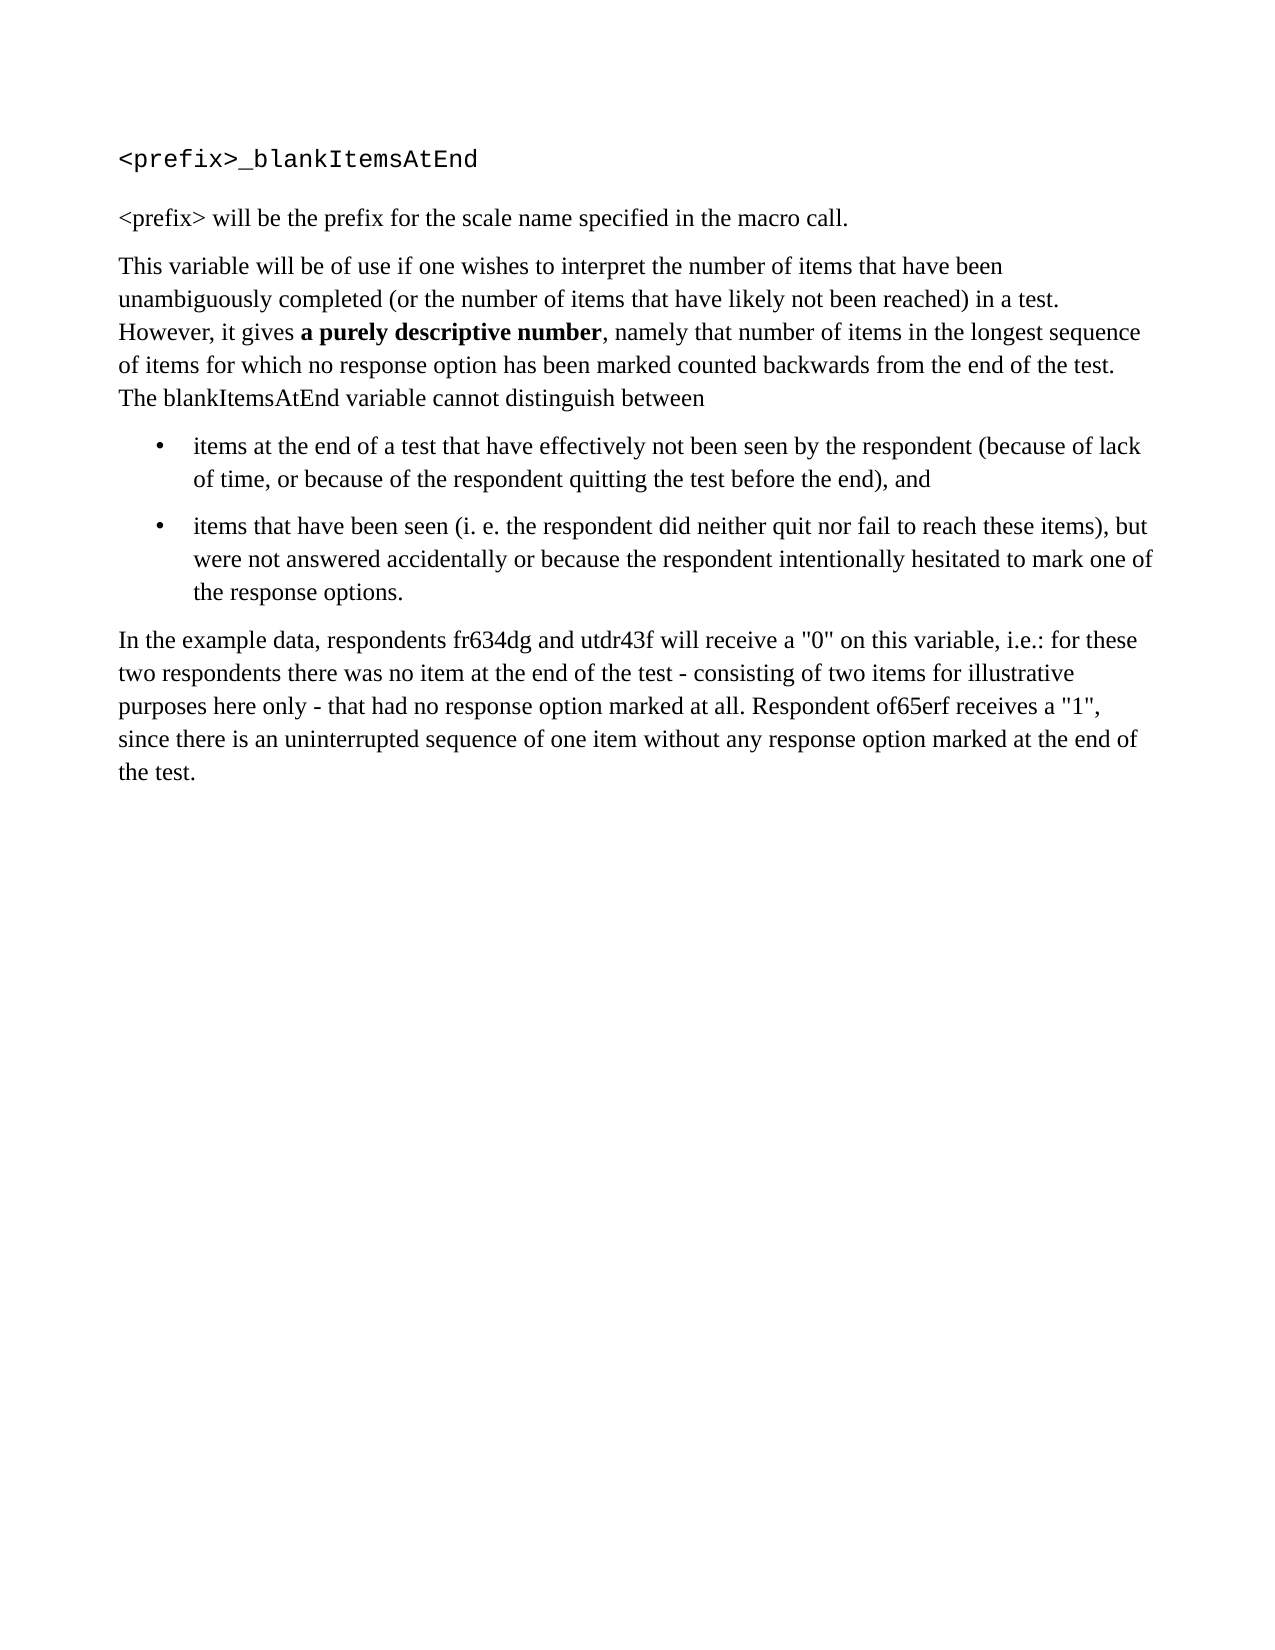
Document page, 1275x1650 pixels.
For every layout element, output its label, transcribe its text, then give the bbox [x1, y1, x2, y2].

text <prefix>_blankItemsAtEnd [118, 147, 1157, 175]
list items at the end of a test that have effectively not been seen by the respondent (because of lack of time, or because of the respondent quitting the test before the end), and [156, 431, 1157, 493]
text <prefix> will be the prefix for the scale name specified in the macro call. [118, 203, 1157, 232]
text In the example data, respondents fr634dg and utdr43f will receive a "0" on this variable, i.e.: for these two respondents there was no item at the end of the test - consisting of two items for illustrative purposes here only - that had no response option marked at all. Respondent of65erf receives a "1", since there is an uninterrupted sequence of one item without any response option marked at the end of the test. [118, 625, 1157, 786]
text This variable will be of use if one wishes to interpret the number of items that have been unambiguously completed (or the number of items that have likely not been reached) in a test. However, it gives a purely descriptive number, namely that number of items in the longest sequence of items for which no response option has been marked counted backwards from the end of the test. The blankItemsAtEnd variable cannot distinguish between [118, 251, 1157, 412]
list items that have been seen (i. e. the respondent did neither quit nor fail to reach these items), but were not answered accidentally or because the respondent intentionally hesitated to mark one of the response options. [156, 511, 1157, 606]
